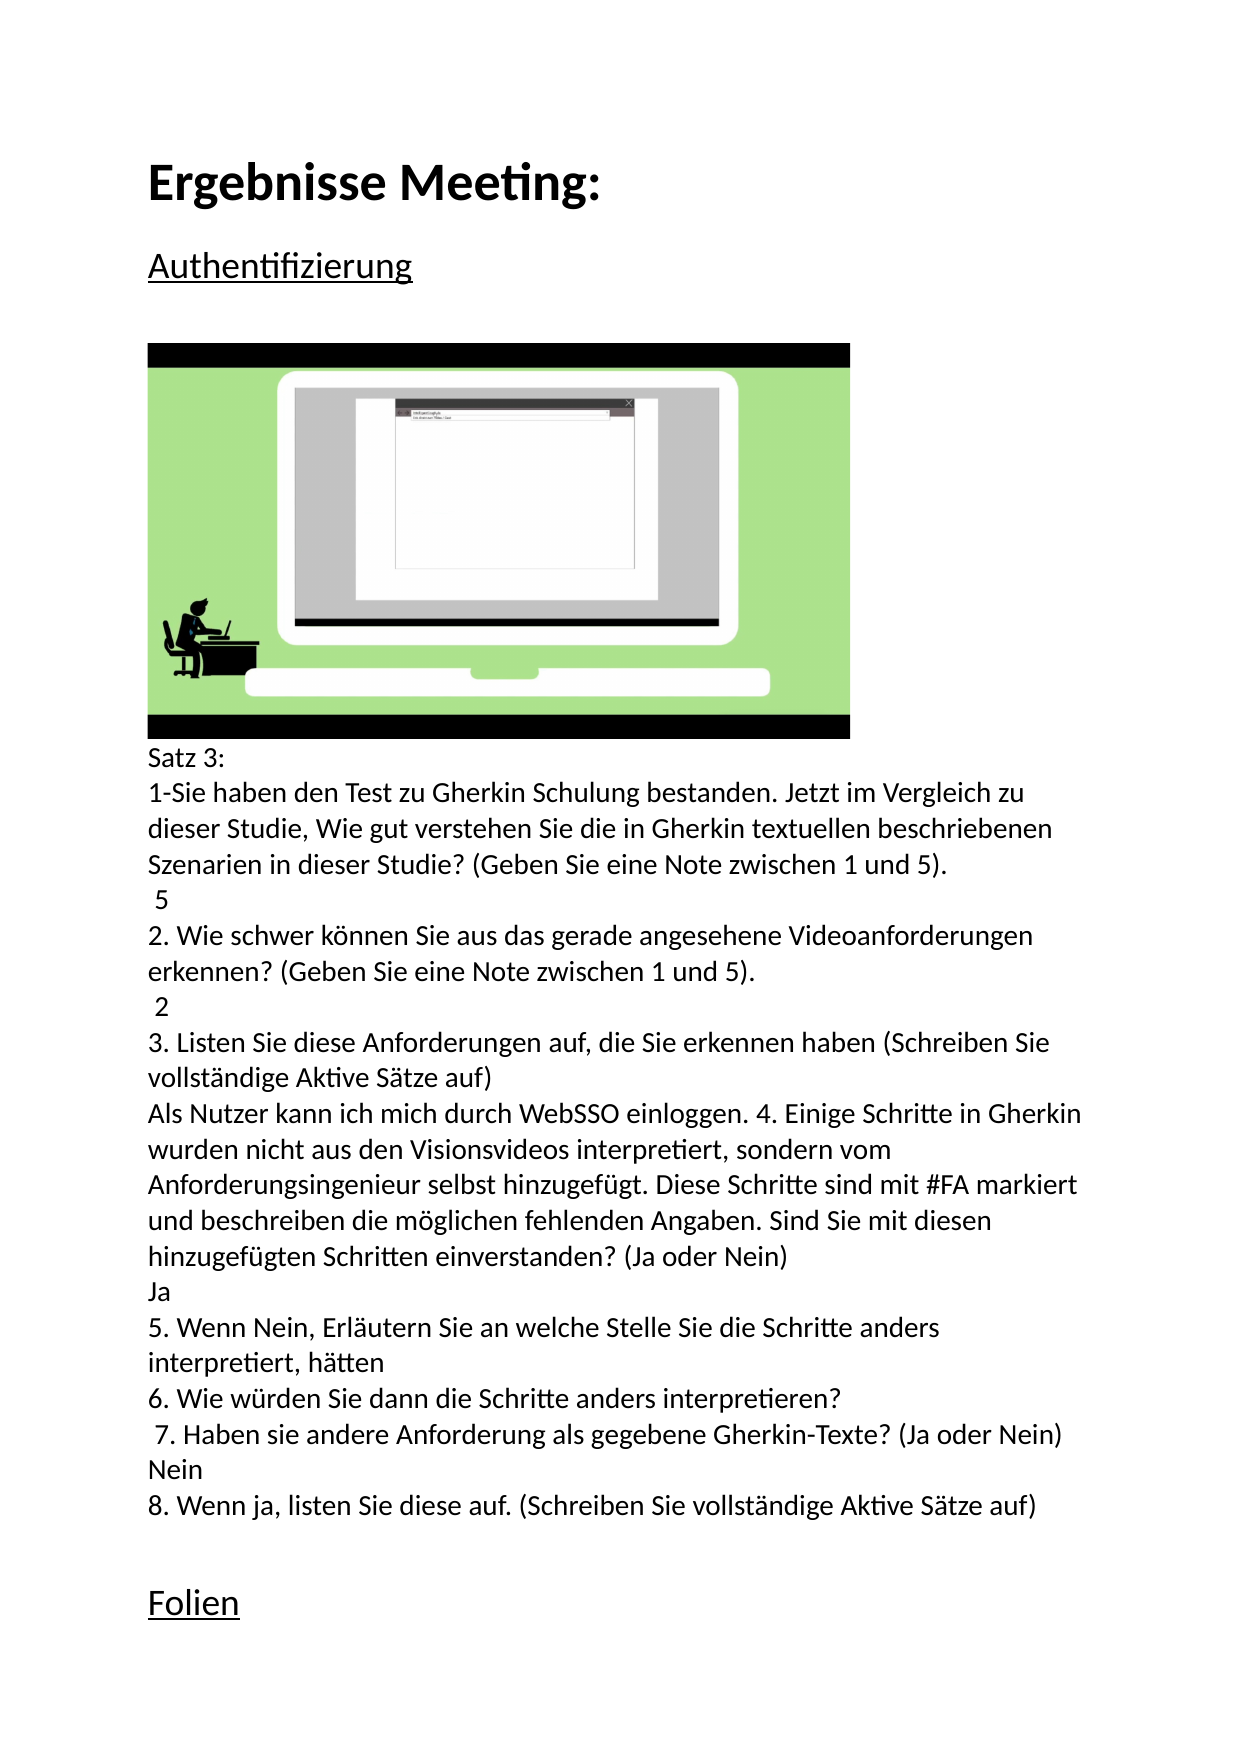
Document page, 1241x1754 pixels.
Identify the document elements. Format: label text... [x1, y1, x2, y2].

text 1-Sie haben den Test zu Gherkin Schulung bestanden. Jetzt im Vergleich zu dieser Studie, Wie gut verstehen Sie die in Gherkin textuellen beschriebenen Szenarien in dieser Studie? (Geben Sie eine Note zwischen 1 und 5). [148, 774, 1093, 881]
text 3. Listen Sie diese Anforderungen auf, die Sie erkennen haben (Schreiben Sie vollständige Aktive Sätze auf) [148, 1024, 1093, 1095]
text 2. Wie schwer können Sie aus das gerade angesehene Videoanforderungen erkennen? (Geben Sie eine Note zwischen 1 und 5). [148, 917, 1093, 988]
text 7. Haben sie andere Anforderung als gegebene Gherkin-Texte? (Ja oder Nein) Nein [148, 1416, 1093, 1487]
text 6. Wie würden Sie dann die Schritte anders interpretieren? [148, 1380, 1093, 1416]
subtitle Ergebnisse Meeting: [148, 148, 1093, 214]
text Satz 3: [148, 739, 1093, 774]
text Als Nutzer kann ich mich durch WebSSO einloggen. 4. Einige Schritte in Gherkin wurden nicht aus den Visionsvideos interpretiert, sondern vom Anforderungsingenieur selbst hinzugefügt. Diese Schritte sind mit #FA markiert und beschreiben die möglichen fehlenden Angaben. Sind Sie mit diesen hinzugefügten Schritten einverstanden? (Ja oder Nein) [148, 1095, 1093, 1273]
subtitle Authentifizierung [148, 242, 1093, 288]
subtitle Folien [148, 1579, 1093, 1624]
text 8. Wenn ja, listen Sie diese auf. (Schreiben Sie vollständige Aktive Sätze auf) [148, 1487, 1093, 1523]
text Ja [148, 1273, 1093, 1309]
text 2 [148, 988, 1093, 1024]
text 5. Wenn Nein, Erläutern Sie an welche Stelle Sie die Schritte anders interpretiert, hätten [148, 1309, 1093, 1380]
text 5 [148, 881, 1093, 917]
